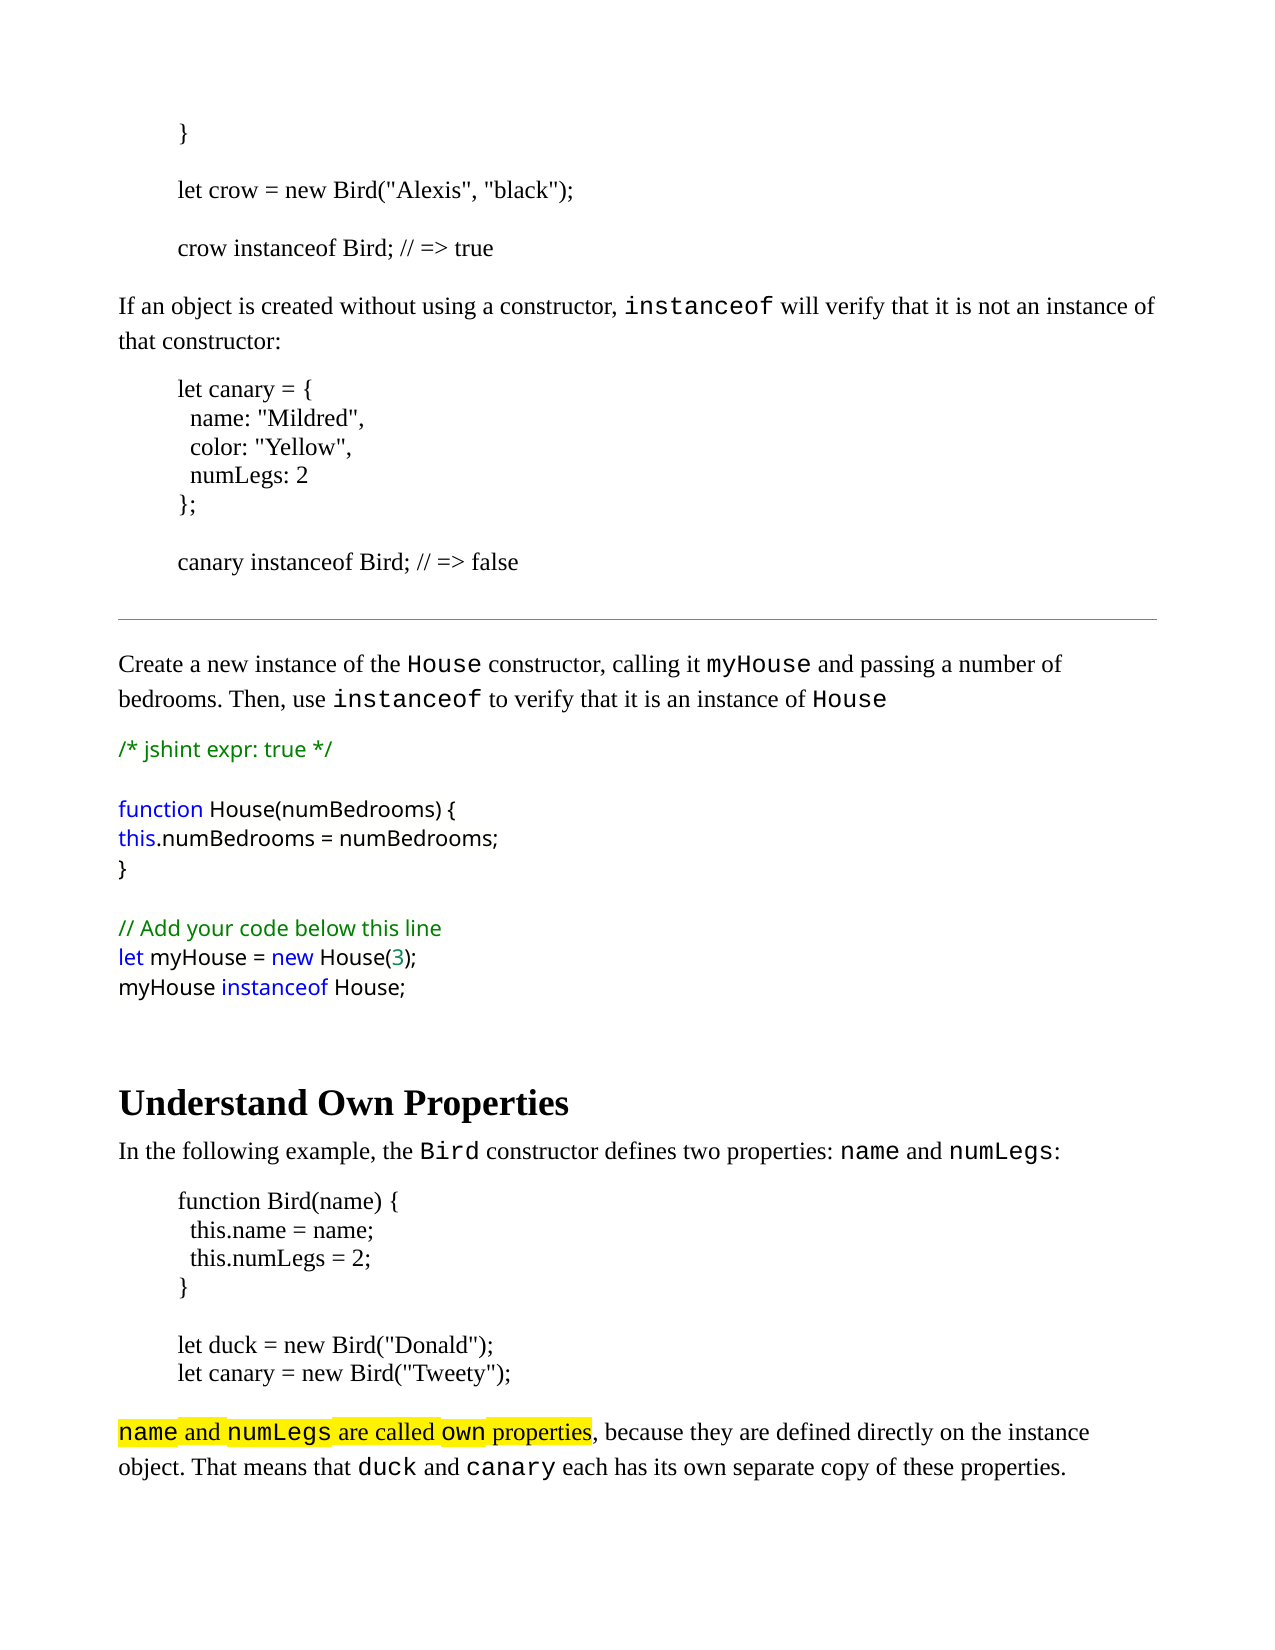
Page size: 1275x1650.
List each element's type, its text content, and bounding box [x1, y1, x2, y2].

text function House(numBedrooms) { [118, 793, 1157, 823]
text } [118, 853, 1157, 883]
text this.numBedrooms = numBedrooms; [118, 823, 1157, 853]
text Create a new instance of the House constructor, calling it myHouse and passing a number of bedrooms. Then, use instanceof to verify that it is an instance of House [118, 649, 1157, 715]
text /* jshint expr: true */ [118, 734, 1157, 764]
text // Add your code below this line [118, 913, 1157, 942]
text function Bird(name) { this.name = name; this.numLegs = 2; } let duck = new Bird("Donald"); let canary = new Bird("Tweety"); [177, 1186, 1098, 1387]
text let canary = { name: "Mildred", color: "Yellow", numLegs: 2 }; canary instanceof Bird; // => false [177, 374, 1098, 575]
text let myHouse = new House(3); [118, 942, 1157, 972]
text If an object is created without using a constructor, instanceof will verify that it is not an instance of that constructor: [118, 291, 1157, 355]
text name and numLegs are called own properties, because they are defined directly on the instance object. That means that duck and canary each has its own separate copy of these properties. [118, 1417, 1157, 1483]
text } let crow = new Bird("Alexis", "black"); crow instanceof Bird; // => true [177, 118, 1098, 262]
subtitle Understand Own Properties [118, 1080, 1157, 1123]
text myHouse instanceof House; [118, 972, 1157, 1002]
text In the following example, the Bird constructor defines two properties: name and numLegs: [118, 1136, 1157, 1167]
